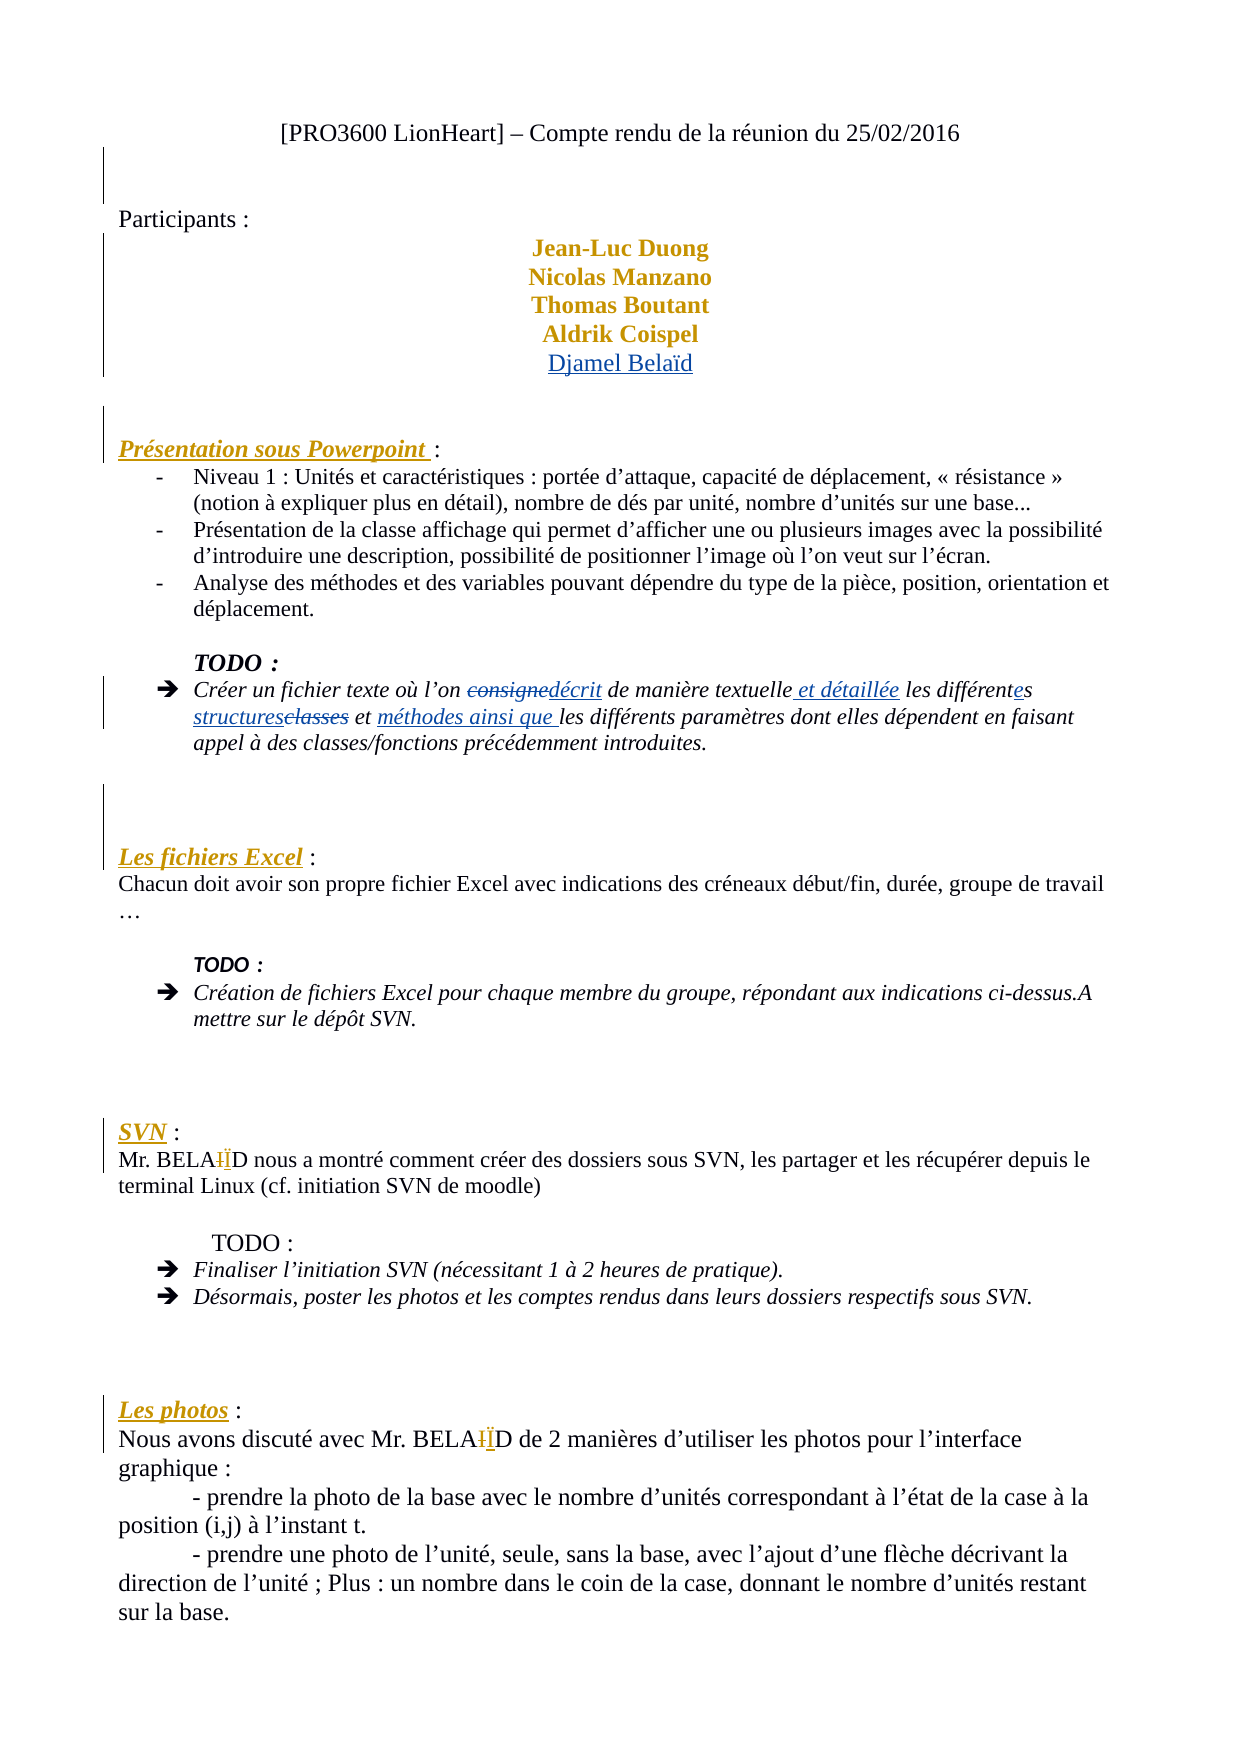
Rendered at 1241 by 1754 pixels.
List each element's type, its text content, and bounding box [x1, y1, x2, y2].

text Djamel Belaïd [118, 348, 1122, 377]
list Présentation de la classe affichage qui permet d’afficher une ou plusieurs images avec la possibilité d’introduire une description, possibilité de positionner l’image où l’on veut sur l’écran. [156, 516, 1122, 568]
list Finaliser l’initiation SVN (nécessitant 1 à 2 heures de pratique). [156, 1256, 1122, 1283]
text Participants : [118, 204, 1122, 233]
text Chacun doit avoir son propre fichier Excel avec indications des créneaux début/fin, durée, groupe de travail … [118, 870, 1122, 923]
list Désormais, poster les photos et les comptes rendus dans leurs dossiers respectifs sous SVN. [156, 1283, 1122, 1309]
list Création de fichiers Excel pour chaque membre du groupe, répondant aux indications ci-dessus.A mettre sur le dépôt SVN. [156, 978, 1122, 1031]
text Thomas Boutant [118, 291, 1122, 319]
text Les photos : [118, 1395, 1122, 1424]
list Analyse des méthodes et des variables pouvant dépendre du type de la pièce, position, orientation et déplacement. [156, 568, 1122, 621]
text SVN : [118, 1117, 1122, 1146]
text TODO : [118, 1228, 1122, 1256]
text Mr. BELAÏD nous a montré comment créer des dossiers sous SVN, les partager et les récupérer depuis le terminal Linux (cf. initiation SVN de moodle) [118, 1146, 1122, 1199]
text Jean-Luc Duong [118, 233, 1122, 262]
text - prendre la photo de la base avec le nombre d’unités correspondant à l’état de la case à la position (i,j) à l’instant t. [118, 1482, 1122, 1539]
text [PRO3600 LionHeart] – Compte rendu de la réunion du 25/02/2016 [118, 118, 1122, 147]
text - prendre une photo de l’unité, seule, sans la base, avec l’ajout d’une flèche décrivant la direction de l’unité ; Plus : un nombre dans le coin de la case, donnant le nombre d’unités restant sur la base. [118, 1539, 1122, 1625]
list TODO : [193, 648, 1122, 676]
text Aldrik Coispel [118, 319, 1122, 348]
text TODO : [118, 949, 1122, 978]
list Niveau 1 : Unités et caractéristiques : portée d’attaque, capacité de déplacement, « résistance » (notion à expliquer plus en détail), nombre de dés par unité, nombre d’unités sur une base... [156, 463, 1122, 516]
text Présentation sous Powerpoint : [118, 434, 1122, 463]
text Les fichiers Excel : [118, 842, 1122, 870]
text Nicolas Manzano [118, 262, 1122, 291]
text Nous avons discuté avec Mr. BELAÏD de 2 manières d’utiliser les photos pour l’interface graphique : [118, 1424, 1122, 1482]
list Créer un fichier texte où l’on décrit de manière textuelle et détaillée les différentes structures et méthodes ainsi que les différents paramètres dont elles dépendent en faisant appel à des classes/fonctions précédemment introduites. [156, 676, 1122, 755]
